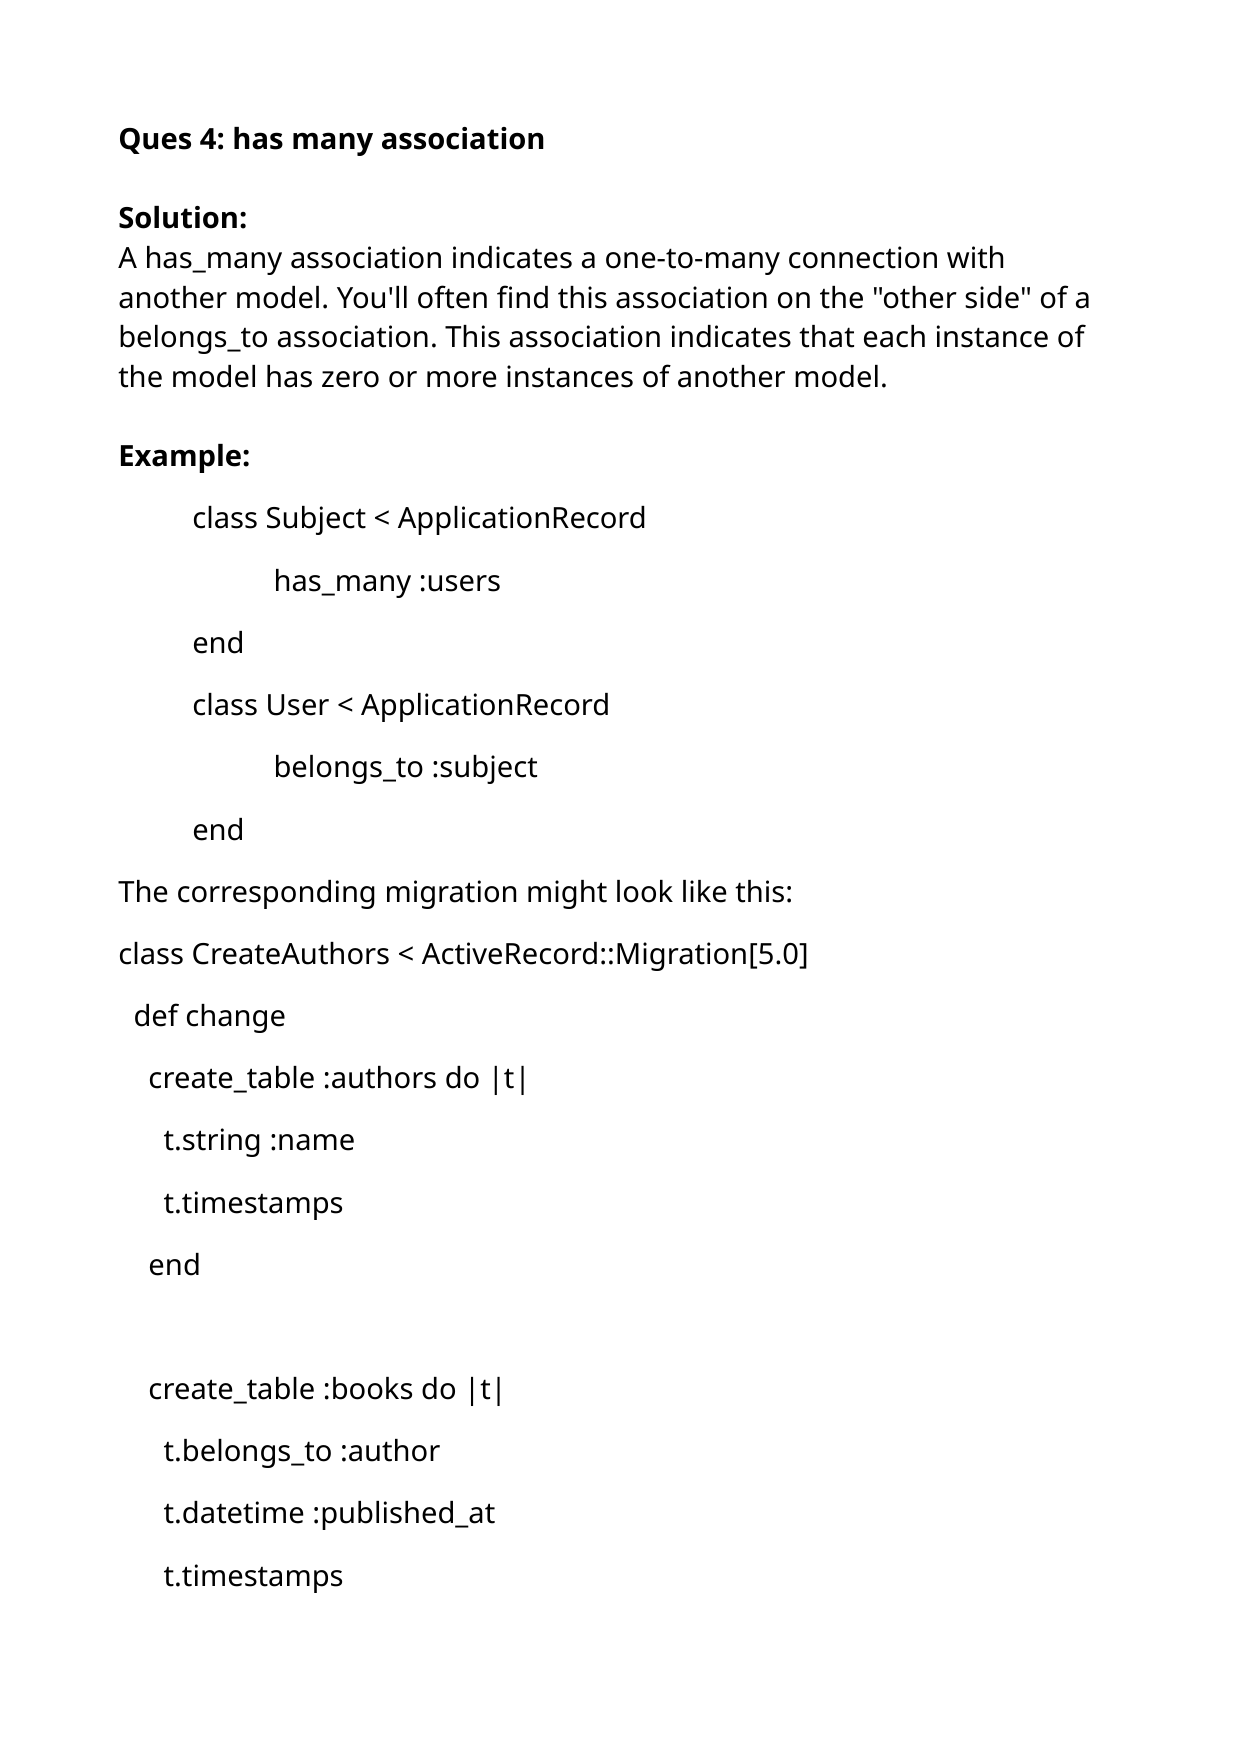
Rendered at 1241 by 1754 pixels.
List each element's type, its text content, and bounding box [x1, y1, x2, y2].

text t.timestamps [118, 1182, 1122, 1222]
text create_table :books do |t| [118, 1368, 1122, 1408]
text t.string :name [118, 1120, 1122, 1159]
text t.timestamps [118, 1555, 1122, 1595]
text has_many :users [118, 560, 1122, 600]
text belongs_to :subject [118, 747, 1122, 786]
text end [118, 622, 1122, 662]
text Example: [118, 436, 1122, 475]
text The corresponding migration might look like this: [118, 871, 1122, 911]
text class CreateAuthors < ActiveRecord::Migration[5.0] [118, 933, 1122, 973]
text def change [118, 995, 1122, 1035]
text t.belongs_to :author [118, 1431, 1122, 1470]
text Solution: [118, 197, 1122, 237]
text class Subject < ApplicationRecord [118, 498, 1122, 537]
text end [118, 1244, 1122, 1284]
text class User < ApplicationRecord [118, 684, 1122, 724]
text A has_many association indicates a one-to-many connection with another model. You'll often find this association on the "other side" of a belongs_to association. This association indicates that each instance of the model has zero or more instances of another model. [118, 237, 1122, 396]
text end [118, 809, 1122, 848]
text Ques 4: has many association [118, 118, 1122, 158]
text create_table :authors do |t| [118, 1057, 1122, 1097]
text t.datetime :published_at [118, 1493, 1122, 1532]
